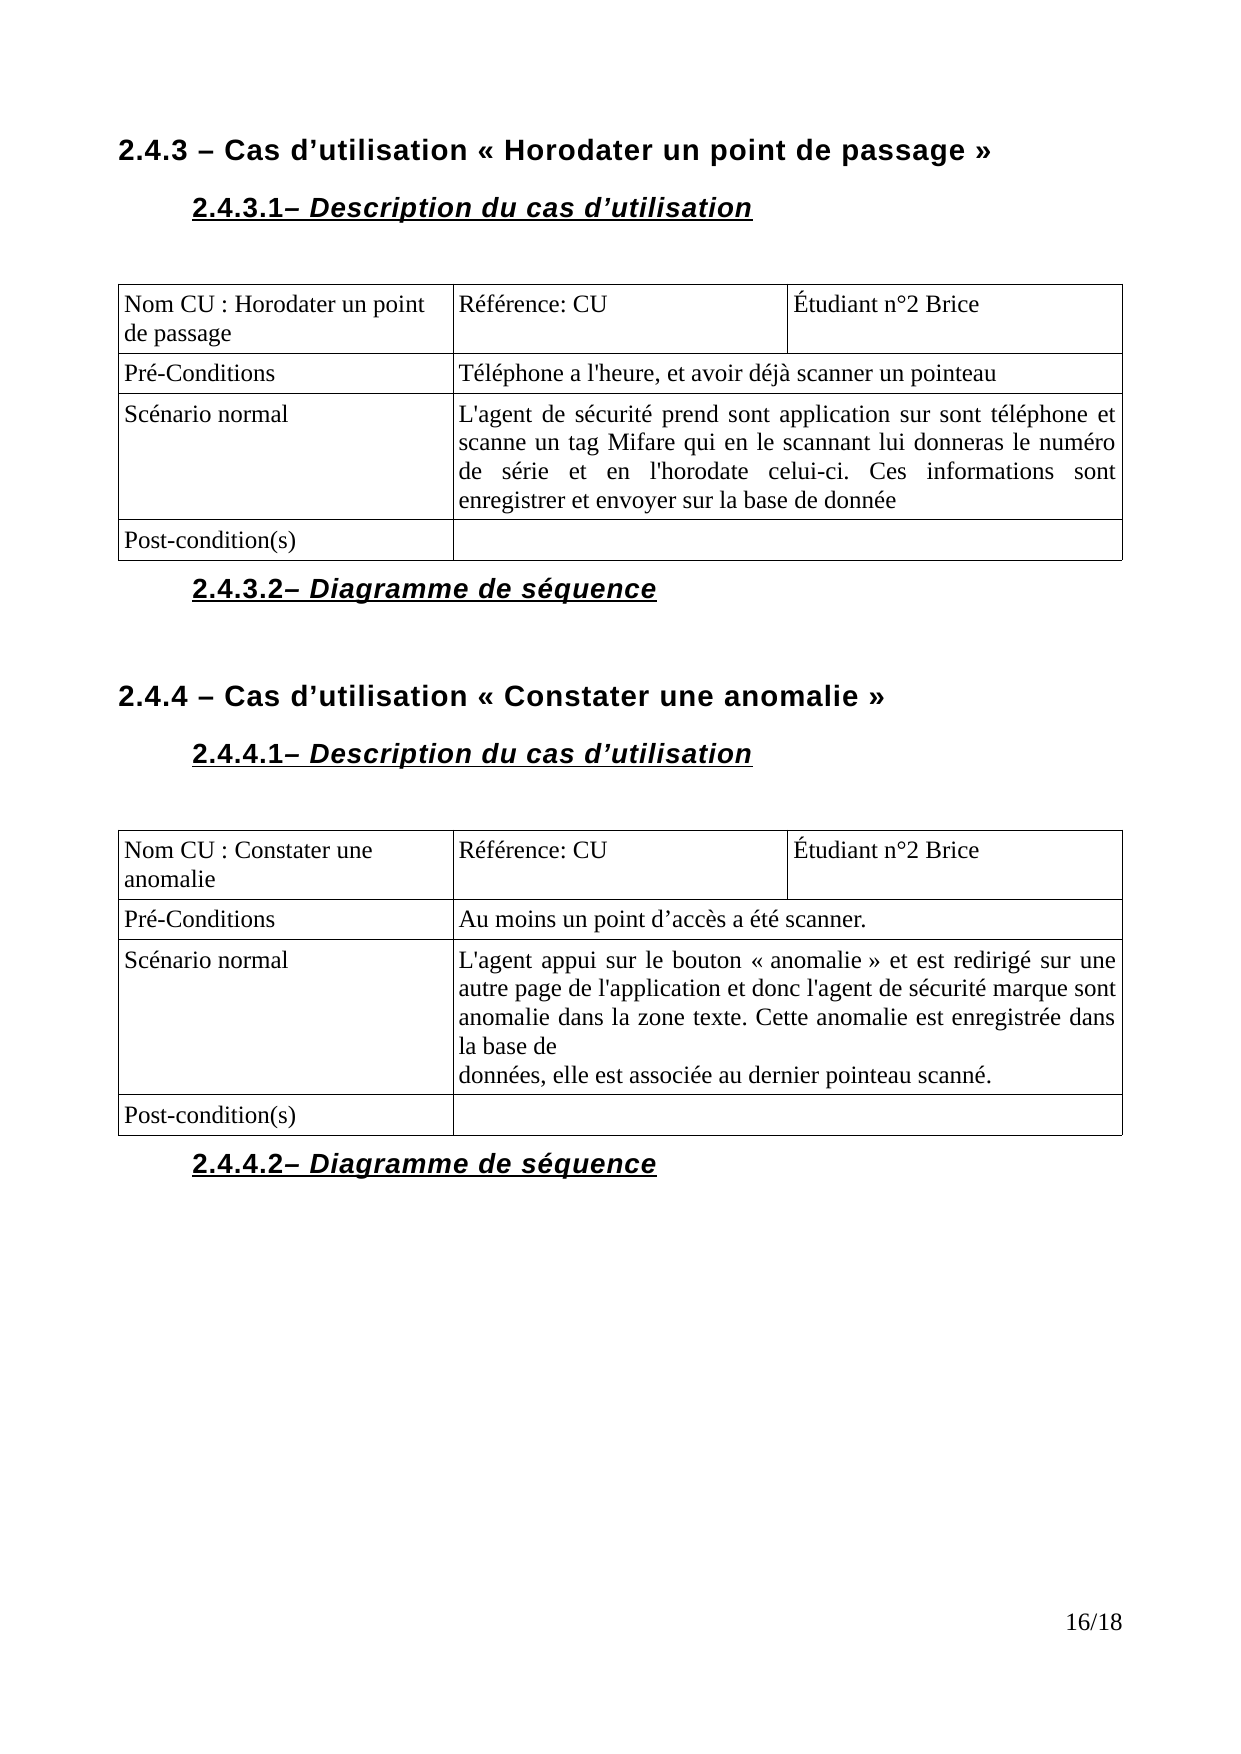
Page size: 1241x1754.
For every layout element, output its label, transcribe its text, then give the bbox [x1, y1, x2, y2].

table_cell Post-condition(s) [119, 520, 453, 560]
table_cell Scénario normal [119, 940, 453, 1094]
table_cell Pré-Conditions [119, 900, 453, 939]
table_cell Au moins un point d’accès a été scanner. [454, 900, 1122, 939]
table_cell Pré-Conditions [119, 354, 453, 393]
table_header Référence: CU [454, 285, 787, 352]
subtitle 2.4.4 – Cas d’utilisation « Constater une anomalie » [118, 679, 1122, 713]
table_header Nom CU : Constater une anomalie [119, 831, 453, 899]
table_cell Téléphone a l'heure, et avoir déjà scanner un pointeau [454, 354, 1122, 393]
table_cell L'agent de sécurité prend sont application sur sont téléphone et scanne un tag Mifare qui en le scannant lui donneras le numéro de série et en l'horodate celui-ci. Ces informations sont enregistrer et envoyer sur la base de donnée [454, 394, 1122, 519]
subtitle 2.4.4.1– Description du cas d’utilisation [118, 738, 1122, 769]
subtitle 2.4.3 – Cas d’utilisation « Horodater un point de passage » [118, 133, 1122, 166]
table_cell Scénario normal [119, 394, 453, 519]
table_header Étudiant n°2 Brice [788, 285, 1122, 352]
table_cell Post-condition(s) [119, 1095, 453, 1134]
table_header Nom CU : Horodater un point de passage [119, 285, 453, 352]
table_cell [454, 520, 1122, 560]
subtitle 2.4.3.2– Diagramme de séquence [118, 572, 1122, 604]
subtitle 2.4.3.1– Description du cas d’utilisation [118, 191, 1122, 223]
table_cell [454, 1095, 1122, 1134]
table_header Référence: CU [454, 831, 787, 899]
subtitle 2.4.4.2– Diagramme de séquence [118, 1147, 1122, 1179]
table_header Étudiant n°2 Brice [788, 831, 1122, 899]
table_cell L'agent appui sur le bouton « anomalie » et est redirigé sur une autre page de l'application et donc l'agent de sécurité marque sont anomalie dans la zone texte. Cette anomalie est enregistrée dans la base de données, elle est associée au dernier pointeau scanné. [454, 940, 1122, 1094]
